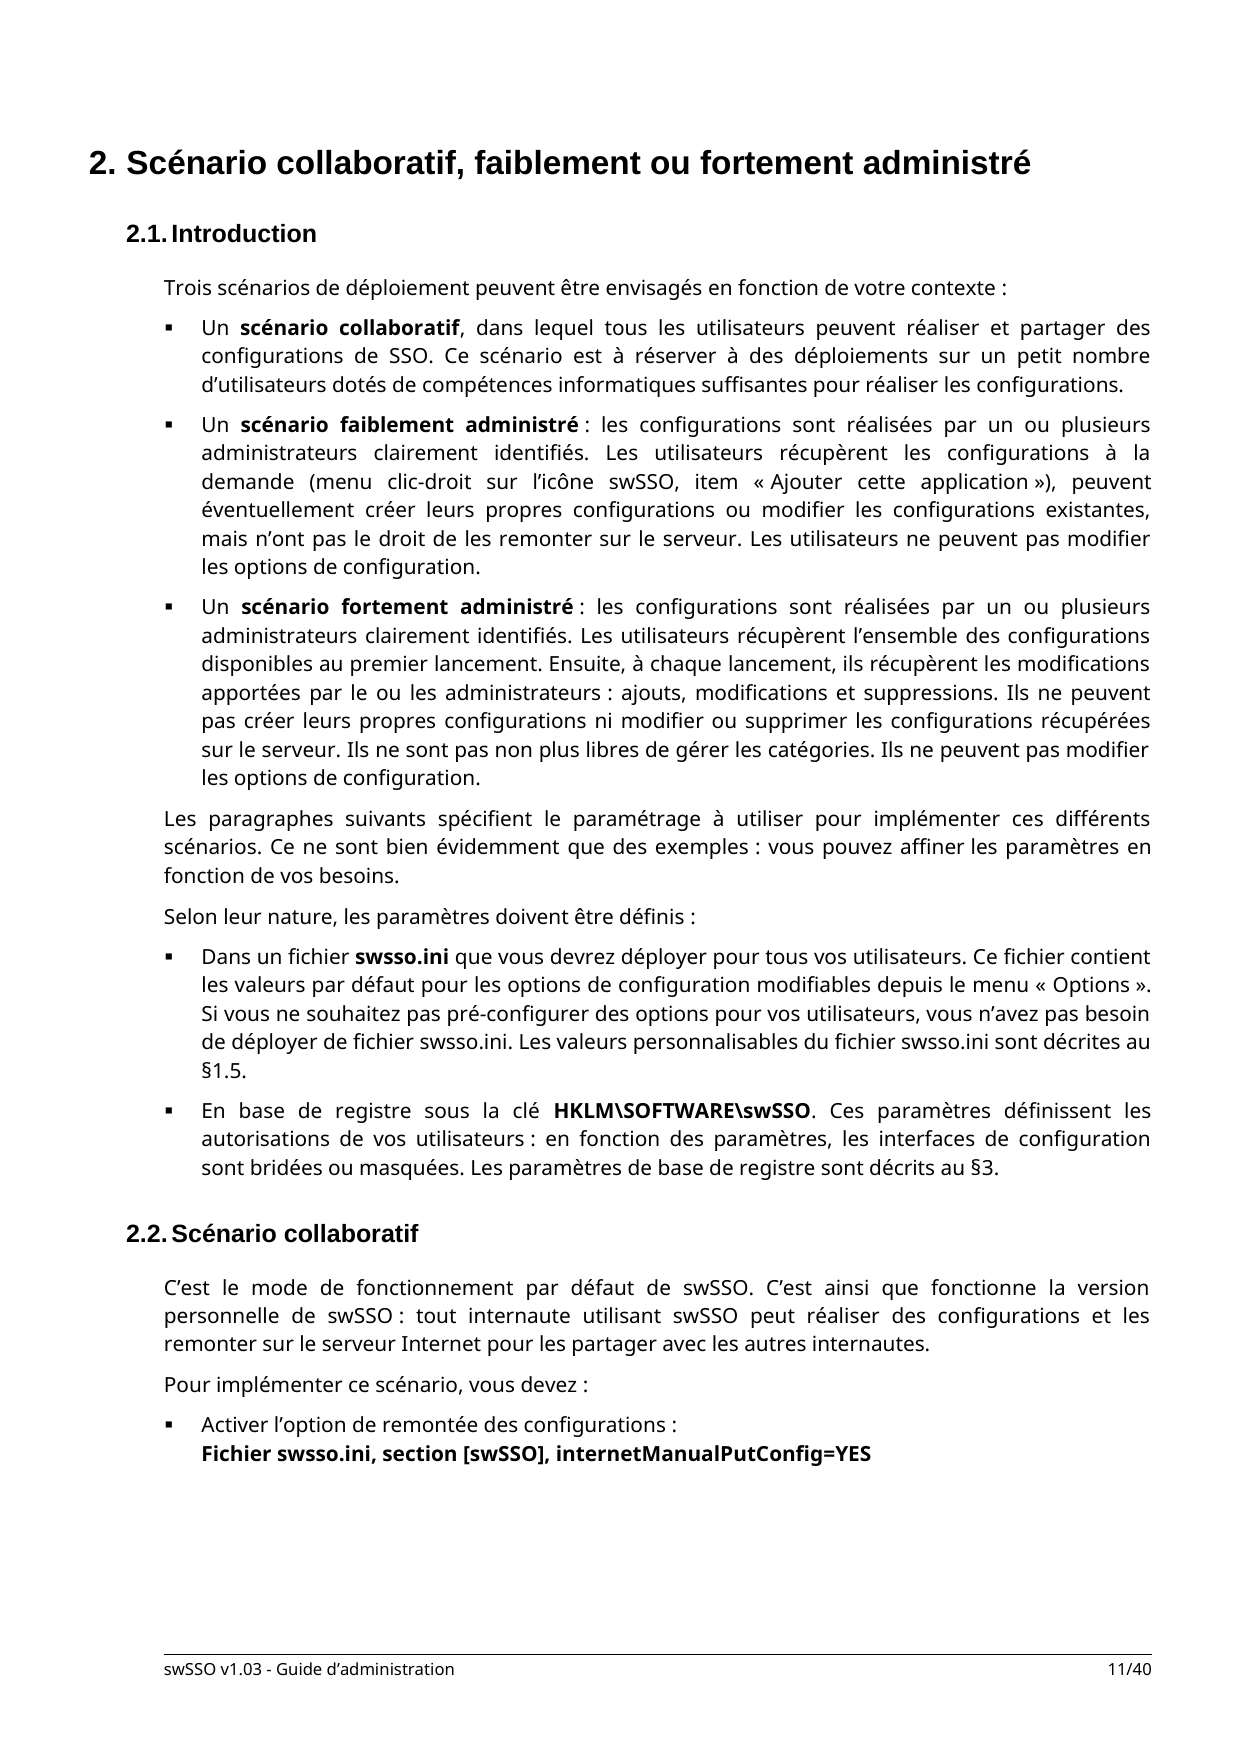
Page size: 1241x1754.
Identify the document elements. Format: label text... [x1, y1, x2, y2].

list Activer l’option de remontée des configurations : [164, 1411, 1152, 1439]
list Dans un fichier swsso.ini que vous devrez déployer pour tous vos utilisateurs. Ce fichier contient les valeurs par défaut pour les options de configuration modifiables depuis le menu « Options ». Si vous ne souhaitez pas pré-configurer des options pour vos utilisateurs, vous n’avez pas besoin de déployer de fichier swsso.ini. Les valeurs personnalisables du fichier swsso.ini sont décrites au §1.5. [164, 942, 1152, 1084]
list Un scénario collaboratif, dans lequel tous les utilisateurs peuvent réaliser et partager des configurations de SSO. Ce scénario est à réserver à des déploiements sur un petit nombre d’utilisateurs dotés de compétences informatiques suffisantes pour réaliser les configurations. [164, 313, 1152, 398]
text Fichier swsso.ini, section [swSSO], internetManualPutConfig=YES [201, 1439, 1152, 1467]
subtitle Introduction [126, 219, 1152, 248]
text Selon leur nature, les paramètres doivent être définis : [164, 902, 1152, 930]
list En base de registre sous la clé HKLM\SOFTWARE\swSSO. Ces paramètres définissent les autorisations de vos utilisateurs : en fonction des paramètres, les interfaces de configuration sont bridées ou masquées. Les paramètres de base de registre sont décrits au §3. [164, 1096, 1152, 1181]
text Trois scénarios de déploiement peuvent être envisagés en fonction de votre contexte : [164, 273, 1152, 301]
subtitle Scénario collaboratif [126, 1219, 1152, 1248]
list Un scénario faiblement administré : les configurations sont réalisées par un ou plusieurs administrateurs clairement identifiés. Les utilisateurs récupèrent les configurations à la demande (menu clic-droit sur l’icône swSSO, item « Ajouter cette application »), peuvent éventuellement créer leurs propres configurations ou modifier les configurations existantes, mais n’ont pas le droit de les remonter sur le serveur. Les utilisateurs ne peuvent pas modifier les options de configuration. [164, 410, 1152, 581]
text C’est le mode de fonctionnement par défaut de swSSO. C’est ainsi que fonctionne la version personnelle de swSSO : tout internaute utilisant swSSO peut réaliser des configurations et les remonter sur le serveur Internet pour les partager avec les autres internautes. [164, 1273, 1152, 1358]
text Pour implémenter ce scénario, vous devez : [164, 1370, 1152, 1399]
text Les paragraphes suivants spécifient le paramétrage à utiliser pour implémenter ces différents scénarios. Ce ne sont bien évidemment que des exemples : vous pouvez affiner les paramètres en fonction de vos besoins. [164, 804, 1152, 889]
subtitle Scénario collaboratif, faiblement ou fortement administré [89, 143, 1152, 182]
list Un scénario fortement administré : les configurations sont réalisées par un ou plusieurs administrateurs clairement identifiés. Les utilisateurs récupèrent l’ensemble des configurations disponibles au premier lancement. Ensuite, à chaque lancement, ils récupèrent les modifications apportées par le ou les administrateurs : ajouts, modifications et suppressions. Ils ne peuvent pas créer leurs propres configurations ni modifier ou supprimer les configurations récupérées sur le serveur. Ils ne sont pas non plus libres de gérer les catégories. Ils ne peuvent pas modifier les options de configuration. [164, 592, 1152, 792]
